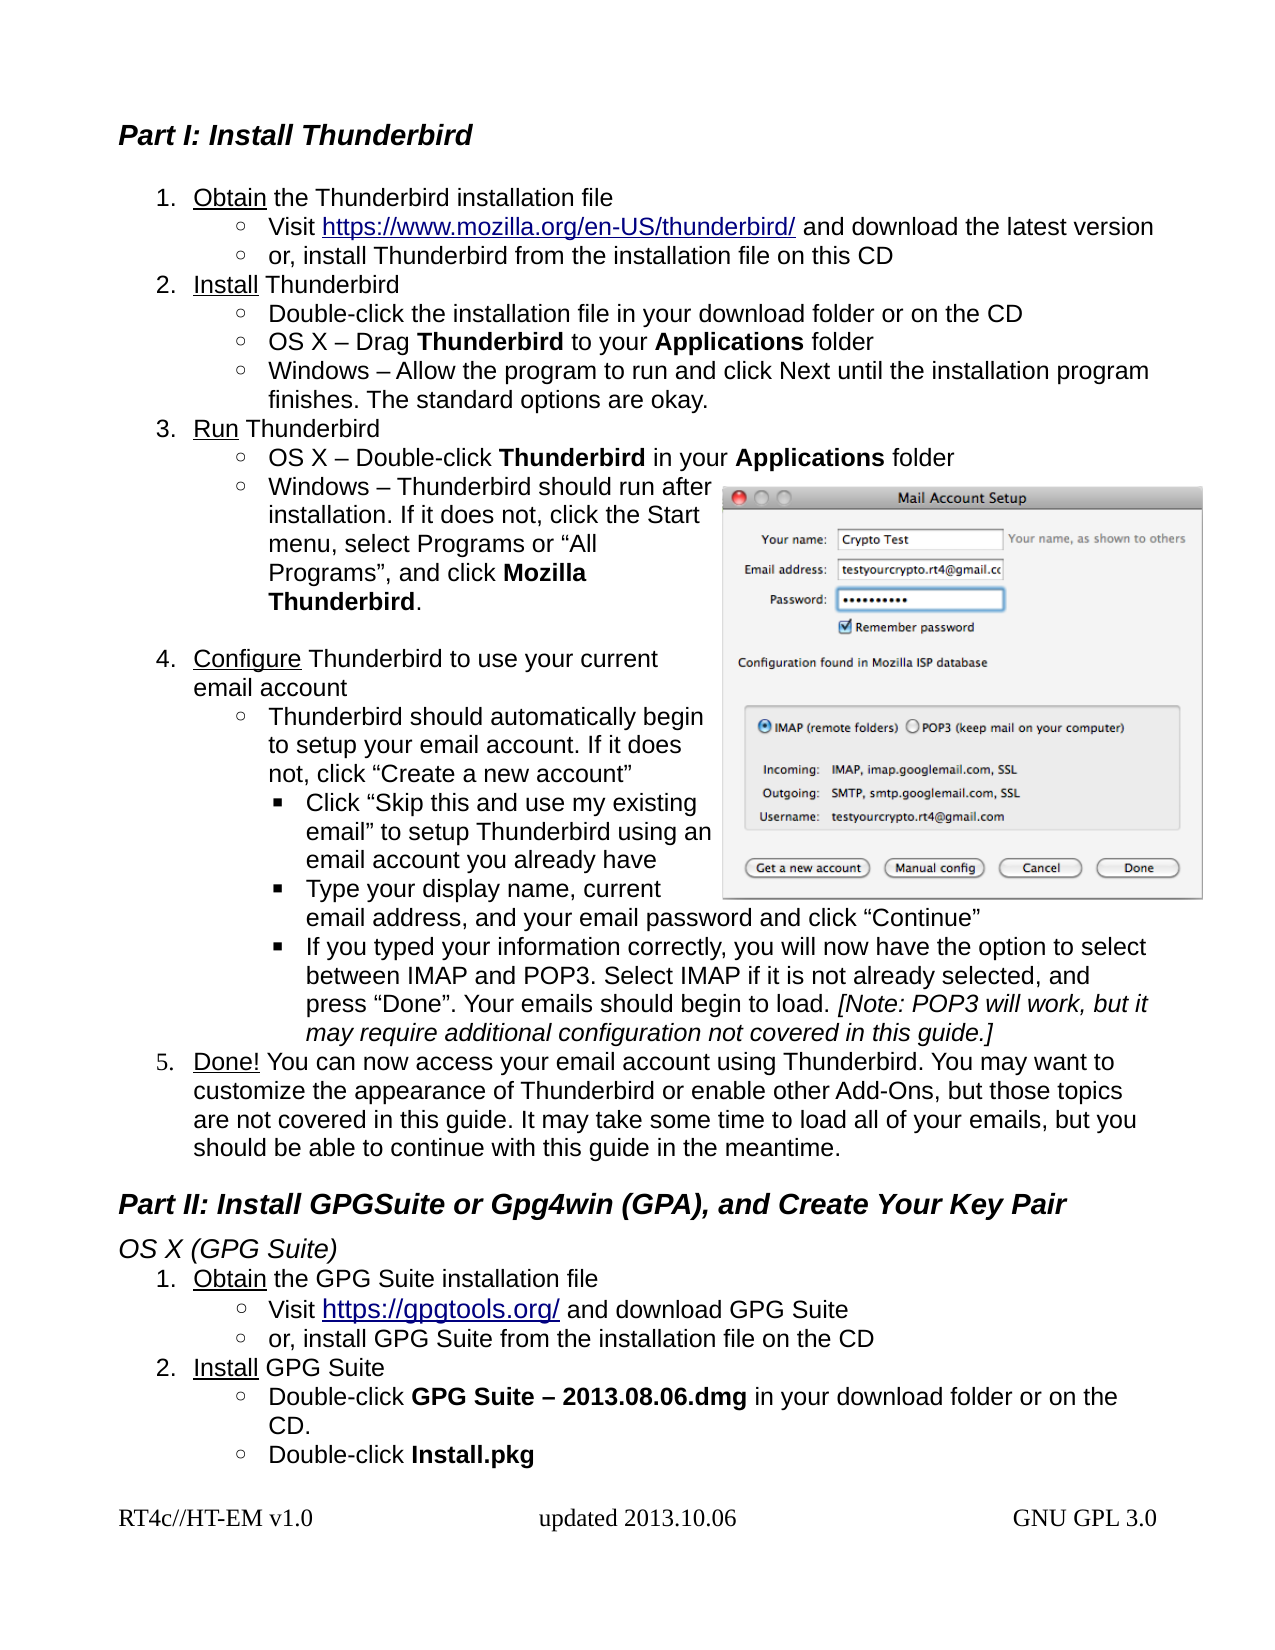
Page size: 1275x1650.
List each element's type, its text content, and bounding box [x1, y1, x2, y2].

list If you typed your information correctly, you will now have the option to select between IMAP and POP3. Select IMAP if it is not already selected, and press “Done”. Your emails should begin to load. [Note: POP3 will work, but it may require additional configuration not covered in this guide.] [268, 932, 1157, 1047]
list or, install Thunderbird from the installation file on this CD [231, 241, 1157, 270]
list OS X – Drag Thunderbird to your Applications folder [231, 327, 1157, 356]
list Click “Skip this and use my existing email” to setup Thunderbird using an email account you already have [268, 788, 722, 874]
list Visit https://gpgtools.org/ and download GPG Suite [231, 1293, 1157, 1324]
list Type your display name, current email address, and your email password and click “Continue” [268, 874, 1157, 932]
text OS X (GPG Suite) [118, 1233, 1157, 1264]
list Install Thunderbird [156, 270, 1157, 298]
list Visit https://www.mozilla.org/en-US/thunderbird/ and download the latest version [231, 212, 1157, 241]
list Obtain the Thunderbird installation file [156, 183, 1157, 212]
list Install GPG Suite [156, 1353, 1157, 1382]
subtitle Part II: Install GPGSuite or Gpg4win (GPA), and Create Your Key Pair [118, 1187, 1157, 1221]
list or, install GPG Suite from the installation file on the CD [231, 1324, 1157, 1353]
list Double-click Install.pkg [231, 1440, 1157, 1468]
list Done! You can now access your email account using Thunderbird. You may want to customize the appearance of Thunderbird or enable other Add-Ons, but those topics are not covered in this guide. It may take some time to load all of your emails, but you should be able to continue with this guide in the meantime. [156, 1047, 1157, 1162]
list OS X – Double-click Thunderbird in your Applications folder [231, 443, 1157, 471]
picture [722, 486, 1203, 900]
list Windows – Thunderbird should run after installation. If it does not, click the Start menu, select Programs or “All Programs”, and click Mozilla Thunderbird. [231, 471, 1157, 615]
list Double-click the installation file in your download folder or on the CD [231, 298, 1157, 327]
list Thunderbird should automatically begin to setup your email account. If it does not, click “Create a new account” [231, 702, 722, 788]
subtitle Part I: Install Thunderbird [118, 118, 1157, 152]
list Run Thunderbird [156, 414, 1157, 443]
list Double-click GPG Suite – 2013.08.06.dmg in your download folder or on the CD. [231, 1382, 1157, 1440]
list Windows – Allow the program to run and click Next until the installation program finishes. The standard options are okay. [231, 356, 1157, 414]
list Obtain the GPG Suite installation file [156, 1264, 1157, 1293]
list Configure Thunderbird to use your current email account [156, 644, 722, 702]
